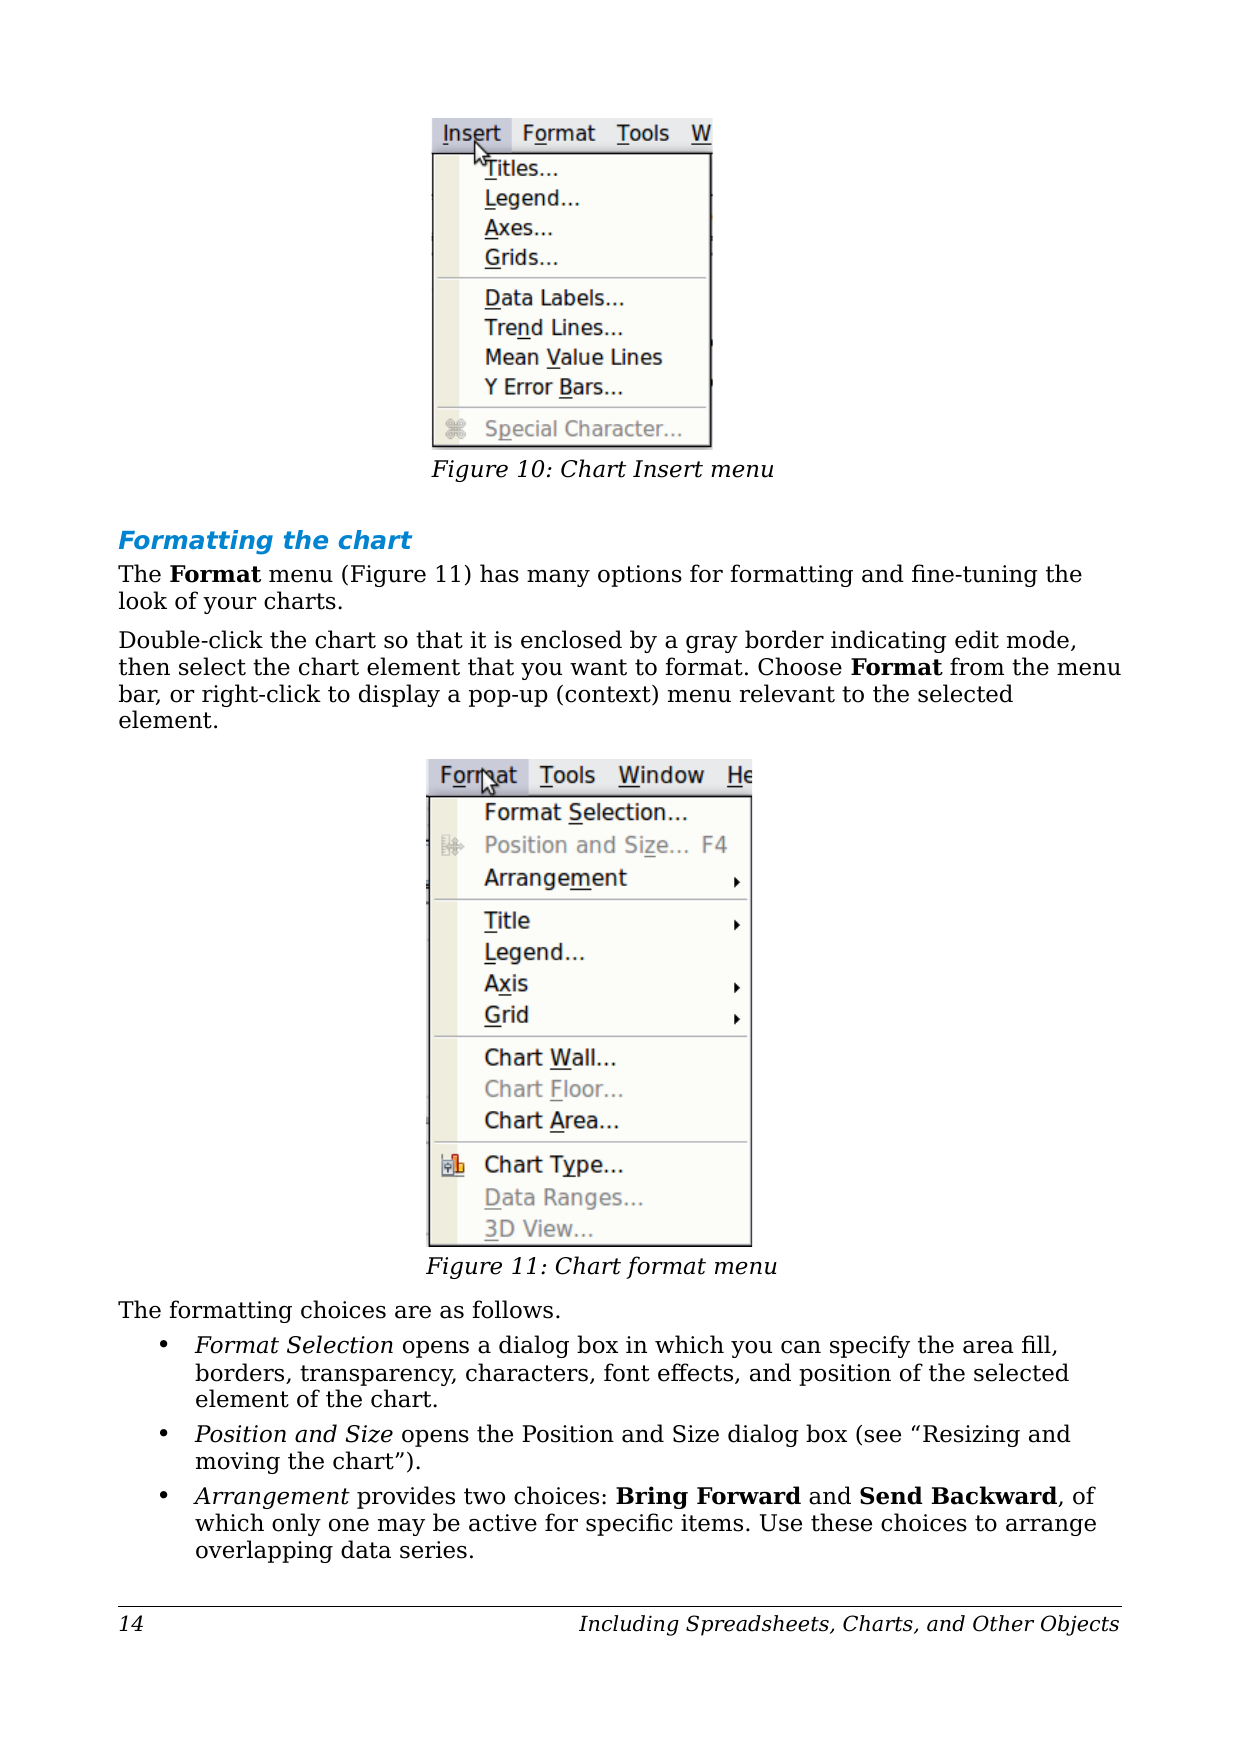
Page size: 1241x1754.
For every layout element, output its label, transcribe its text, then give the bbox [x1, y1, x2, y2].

text Double-click the chart so that it is enclosed by a gray border indicating edit mode, then select the chart element that you want to format. Choose Format from the menu bar, or right-click to display a pop-up (context) menu relevant to the selected element. [118, 627, 1122, 734]
text Figure 10: Chart Insert menu [432, 456, 809, 482]
picture [426, 759, 753, 1247]
subtitle Formatting the chart [118, 526, 1122, 555]
text The Format menu (Figure 11) has many options for formatting and fine-tuning the look of your charts. [118, 561, 1122, 615]
picture [431, 118, 713, 450]
list Position and Size opens the Position and Size dialog box (see “Resizing and moving the chart”). [156, 1419, 1122, 1475]
list Format Selection opens a dialog box in which you can specify the area fill, borders, transparency, characters, font effects, and position of the selected element of the chart. [156, 1331, 1122, 1413]
list The formatting choices are as follows. [118, 1297, 1122, 1324]
list Arrangement provides two choices: Bring Forward and Send Backward, of which only one may be active for specific items. Use these choices to arrange overlapping data series. [156, 1481, 1122, 1564]
text Figure 11: Chart format menu [426, 1253, 814, 1279]
